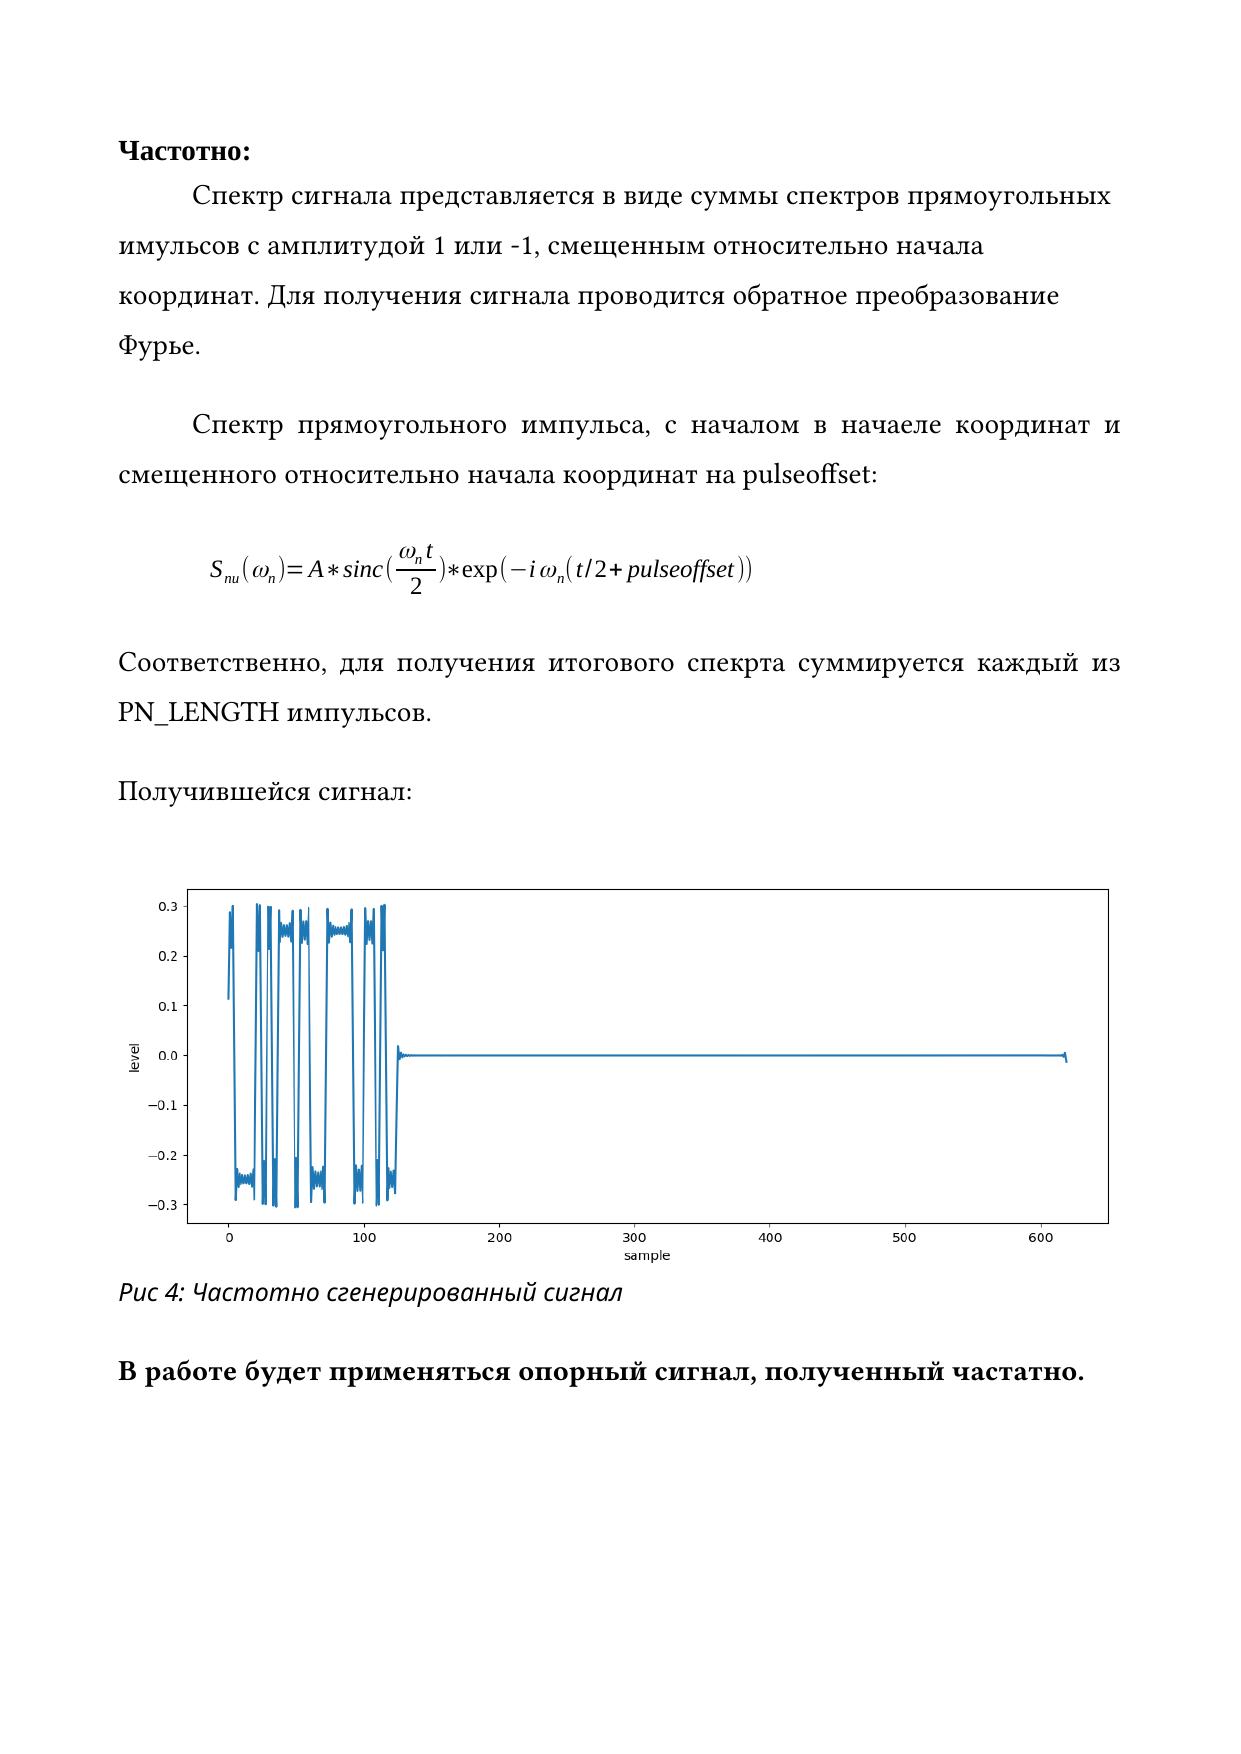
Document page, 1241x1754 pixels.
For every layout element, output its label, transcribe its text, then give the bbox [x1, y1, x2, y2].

text В работе будет применяться опорный сигнал, полученный частатно. [118, 1354, 1122, 1388]
subtitle Частотно: [118, 133, 1122, 166]
picture [118, 866, 1123, 1267]
text Спектр сигнала представляется в виде суммы спектров прямоугольных имульсов с амплитудой 1 или -1, смещенным относительно начала координат. Для получения сигнала проводится обратное преобразование Фурье. [118, 179, 1122, 361]
text Рис 4: Частотно сгенерированный сигнал [118, 1267, 1122, 1308]
text Спектр прямоугольного импульса, с началом в начаеле координат и смещенного относительно начала координат на pulseoffset: [118, 407, 1122, 490]
text Получившейся сигнал: [118, 774, 1122, 807]
text Соответственно, для получения итогового спекрта суммируется каждый из PN_LENGTH импульсов. [118, 645, 1122, 728]
